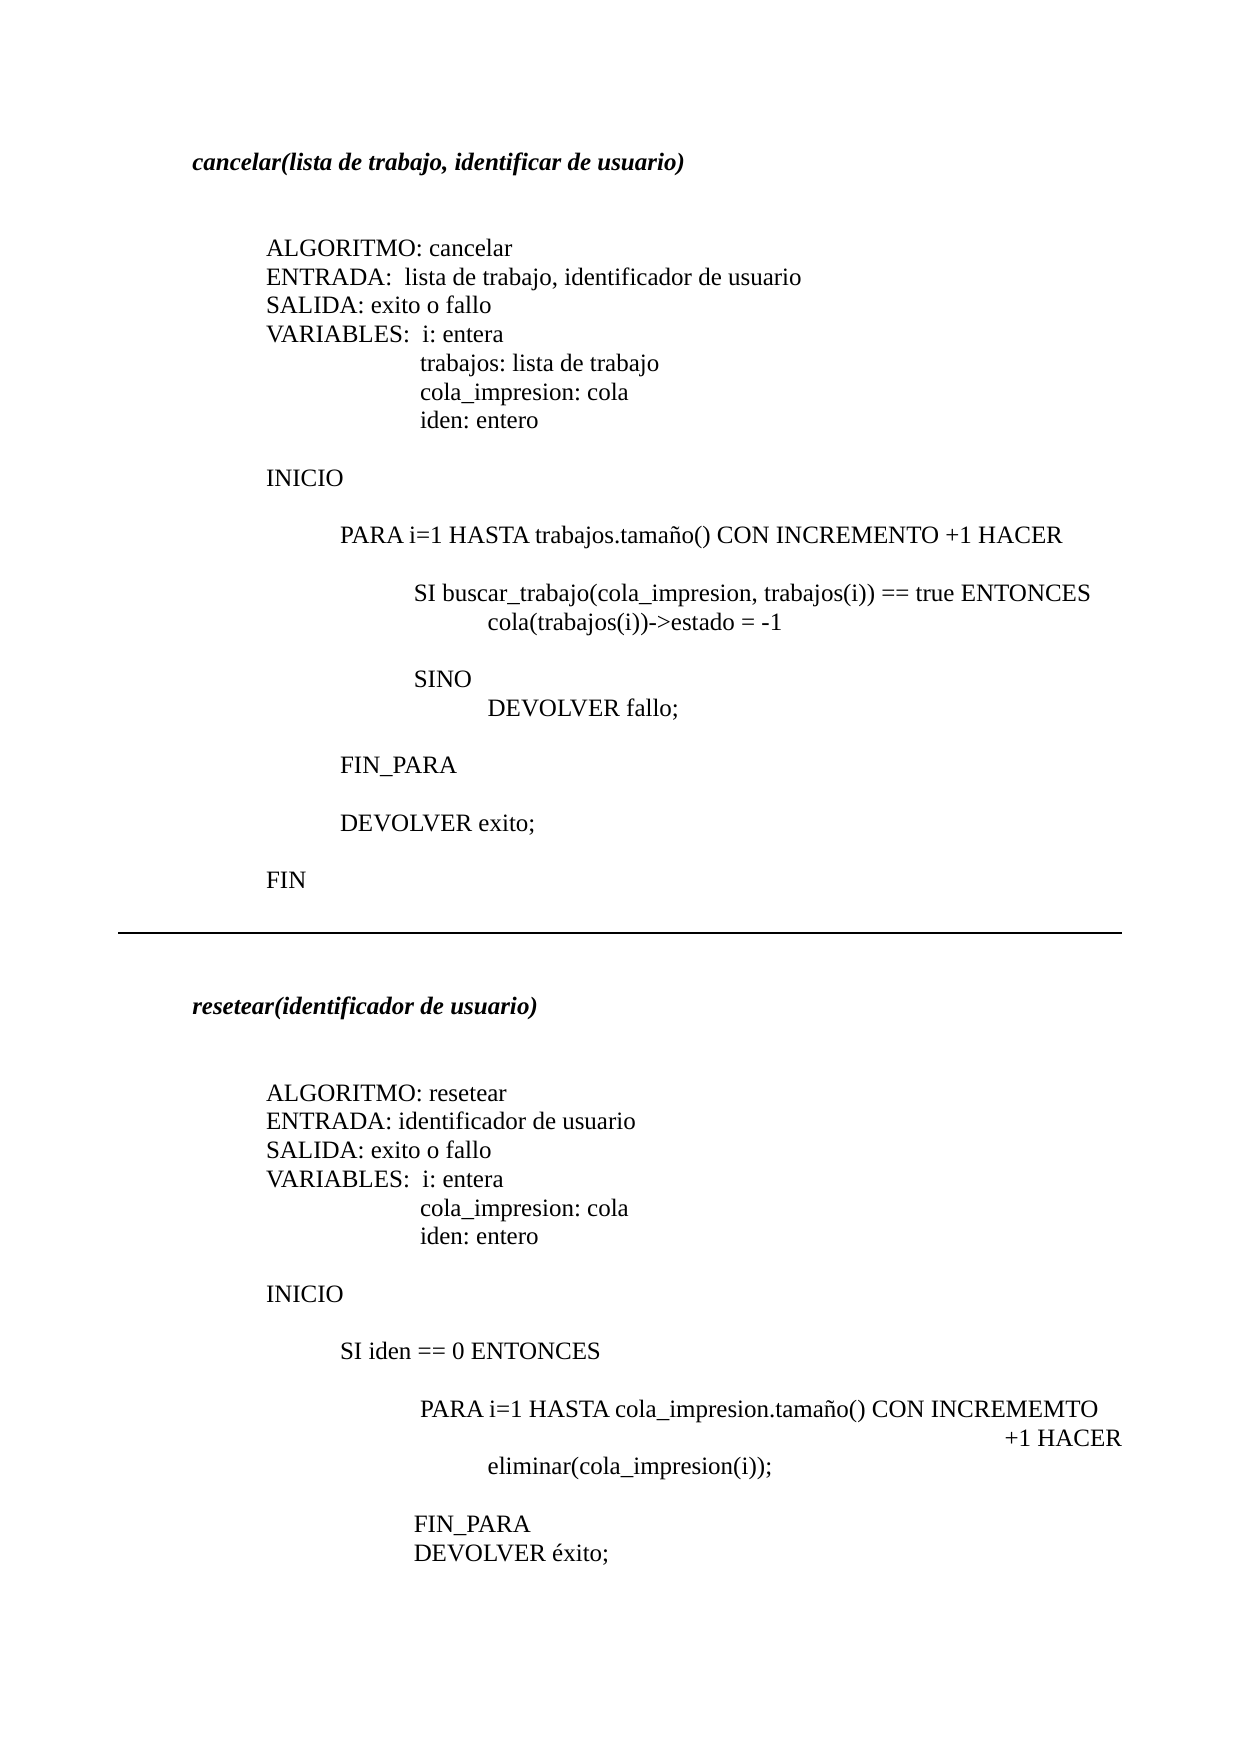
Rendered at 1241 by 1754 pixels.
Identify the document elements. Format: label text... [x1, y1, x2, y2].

text SINO [118, 664, 1122, 693]
text resetear(identificador de usuario) [118, 991, 1122, 1020]
text iden: entero [118, 1221, 1122, 1250]
text DEVOLVER éxito; [118, 1538, 1122, 1566]
text SALIDA: exito o fallo [118, 291, 1122, 319]
text ALGORITMO: resetear [118, 1078, 1122, 1106]
text VARIABLES: i: entera [118, 1164, 1122, 1193]
text cola(trabajos(i))->estado = -1 [118, 607, 1122, 636]
text DEVOLVER exito; [118, 808, 1122, 837]
text cola_impresion: cola [118, 377, 1122, 406]
text SALIDA: exito o fallo [118, 1135, 1122, 1164]
text FIN [118, 866, 1122, 894]
text cancelar(lista de trabajo, identificar de usuario) [118, 147, 1122, 176]
text ENTRADA: identificador de usuario [118, 1106, 1122, 1135]
text iden: entero [118, 406, 1122, 434]
text cola_impresion: cola [118, 1193, 1122, 1221]
text ENTRADA: lista de trabajo, identificador de usuario [118, 262, 1122, 291]
text DEVOLVER fallo; [118, 693, 1122, 722]
text FIN_PARA [118, 1509, 1122, 1538]
text ALGORITMO: cancelar [118, 233, 1122, 262]
text SI iden == 0 ENTONCES [118, 1336, 1122, 1365]
text INICIO [118, 1279, 1122, 1308]
text eliminar(cola_impresion(i)); [118, 1451, 1122, 1480]
text trabajos: lista de trabajo [118, 348, 1122, 377]
text PARA i=1 HASTA trabajos.tamaño() CON INCREMENTO +1 HACER [118, 521, 1122, 549]
text INICIO [118, 463, 1122, 492]
text SI buscar_trabajo(cola_impresion, trabajos(i)) == true ENTONCES [118, 578, 1122, 607]
text FIN_PARA [118, 751, 1122, 779]
text VARIABLES: i: entera [118, 319, 1122, 348]
text PARA i=1 HASTA cola_impresion.tamaño() CON INCREMEMTO +1 HACER [118, 1394, 1122, 1451]
